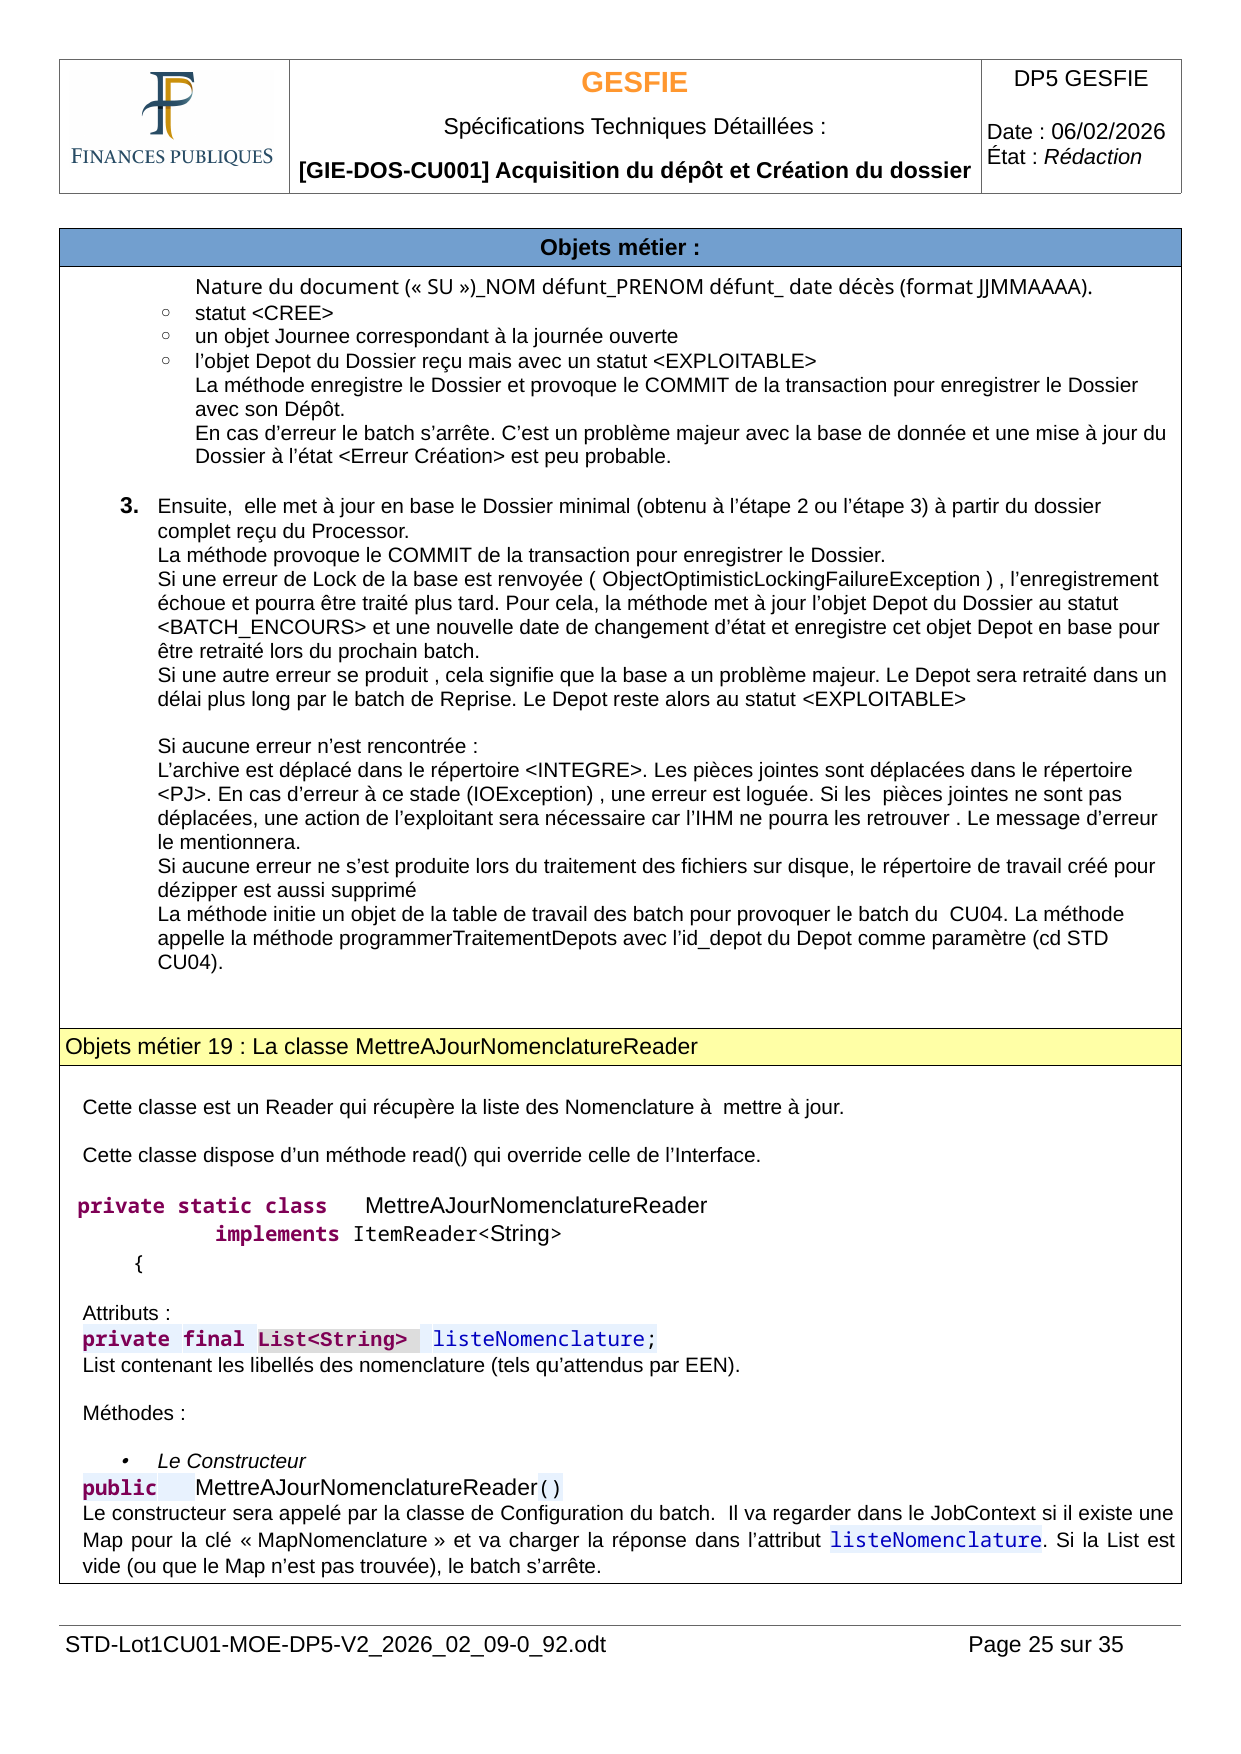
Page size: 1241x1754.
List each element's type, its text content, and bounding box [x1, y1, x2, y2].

picture [69, 70, 274, 168]
table_cell Cette classe a pour but de persister en base de données un objet Dossier issue du Processor. Elle dispose d’une méthode write() qui override celle de l’Interface. public class TraiterArchiveDepotWriter() implements ItemWriter<Dossier> Méthodes : méthode write() Cette méthode accède au Dossier renvoyé par le Processor. Un objet Dossier est composé de nombreux autres objets (Depot, DossierSuccession, Qualite, Personnes…). Le mapping des Entités en base de données utilisera le mode CASCADE qui permet d’enregistrer un Objet avec tous ses sous-objet en une seule méthode sans devoir enregistrer individuellement chaque sous Objet avant. Et effectue les actions suivantes : Si le Dossier est NULL, la méthode s’arrête (cas d’une mise à jour de Dossier) sinon elle envoie l’acquittement à EEN en appelant la méthode acquittementDepotEEN du service AppelEenService avec pour paramètre l’id technique correspondant à celui dans le Depot du Dossier (idTechnique) fourni par le Processor. Si l’objet Depot du Dossier envoyé par le Processor est de statut <NON EXPLOITABLE> ou <BATCH_ENCOURS> (attente d’une mise à jour de Nomenclature) alors : La méthode enregistre l’objet Depot reçu à l’intérieur du Dossier et s’arrête là. En cas d’erreur le batch s’arrête. C’est un problème majeur avec la base de donnée. Sinon elle continue les actions suivantes : Elle vérifie qu’il n’existe pas déjà un objet Dossier pour l’id technque correspondant à celui dans le Depot du Dossier (idTechnique) fourni par le Processor. Elle appelle la méthode trouverDossierDepot( idTechnique) de la classe DossierService. Si un Dossier est trouvé : si il est au statut <CREE> suite à un LOCK par exemple, alors on le garde pour l’étape 4. On met à jour sa Journee et son Depot par l’objet Depot du Dossier reçu mais avec un statut <EXPLOITABLE> si il a un autre statut, c’est que le Dossier a déjà été intégré. On logue une ERREUR et la méthode s’arrête. Si à l’étape 2, aucun Dossier n’ été trouvée , alors elle crée ensuite un nouveau Dossier minimal avec seulement certains champs date création date de changement d’état numéro de dossier : utilisation d’une séquence en base de données (RG007) libelle conformément à la RG08 Nature du document (« SU »)_NOM défunt_PRENOM défunt_ date décès (format JJMMAAAA). statut <CREE> un objet Journee correspondant à la journée ouverte l’objet Depot du Dossier reçu mais avec un statut <EXPLOITABLE> La méthode enregistre le Dossier et provoque le COMMIT de la transaction pour enregistrer le Dossier avec son Dépôt. En cas d’erreur le batch s’arrête. C’est un problème majeur avec la base de donnée et une mise à jour du Dossier à l’état <Erreur Création> est peu probable. Ensuite, elle met à jour en base le Dossier minimal (obtenu à l’étape 2 ou l’étape 3) à partir du dossier complet reçu du Processor. La méthode provoque le COMMIT de la transaction pour enregistrer le Dossier. Si une erreur de Lock de la base est renvoyée ( ObjectOptimisticLockingFailureException ) , l’enregistrement échoue et pourra être traité plus tard. Pour cela, la méthode met à jour l’objet Depot du Dossier au statut <BATCH_ENCOURS> et une nouvelle date de changement d’état et enregistre cet objet Depot en base pour être retraité lors du prochain batch. Si une autre erreur se produit , cela signifie que la base a un problème majeur. Le Depot sera retraité dans un délai plus long par le batch de Reprise. Le Depot reste alors au statut <EXPLOITABLE> Si aucune erreur n’est rencontrée : L’archive est déplacé dans le répertoire <INTEGRE>. Les pièces jointes sont déplacées dans le répertoire <PJ>. En cas d’erreur à ce stade (IOException) , une erreur est loguée. Si les pièces jointes ne sont pas déplacées, une action de l’exploitant sera nécessaire car l’IHM ne pourra les retrouver . Le message d’erreur le mentionnera. Si aucune erreur ne s’est produite lors du traitement des fichiers sur disque, le répertoire de travail créé pour dézipper est aussi supprimé La méthode initie un objet de la table de travail des batch pour provoquer le batch du CU04. La méthode appelle la méthode programmerTraitementDepots avec l’id_depot du Depot comme paramètre (cd STD CU04). [60, 267, 1181, 1027]
table_cell Objets métier 19 : La classe MettreAJourNomenclatureReader [60, 1029, 1181, 1065]
table_header Objets métier : [60, 229, 1181, 266]
table_cell Cette classe est un Reader qui récupère la liste des Nomenclature à mettre à jour. Cette classe dispose d’un méthode read() qui override celle de l’Interface. private static class MettreAJourNomenclatureReader implements ItemReader<String> { Attributs : private final List<String> listeNomenclature; List contenant les libellés des nomenclature (tels qu’attendus par EEN). Méthodes : Le Constructeur public MettreAJourNomenclatureReader() Le constructeur sera appelé par la classe de Configuration du batch. Il va regarder dans le JobContext si il existe une Map pour la clé « MapNomenclature » et va charger la réponse dans l’attribut listeNomenclature. Si la List est vide (ou que le Map n’est pas trouvée), le batch s’arrête. La méthode read() La méthode read va récupérer le prochain élément de la List listeNomenclature. Elle renvoie ensuite cette String au Processor. [60, 1066, 1181, 1583]
